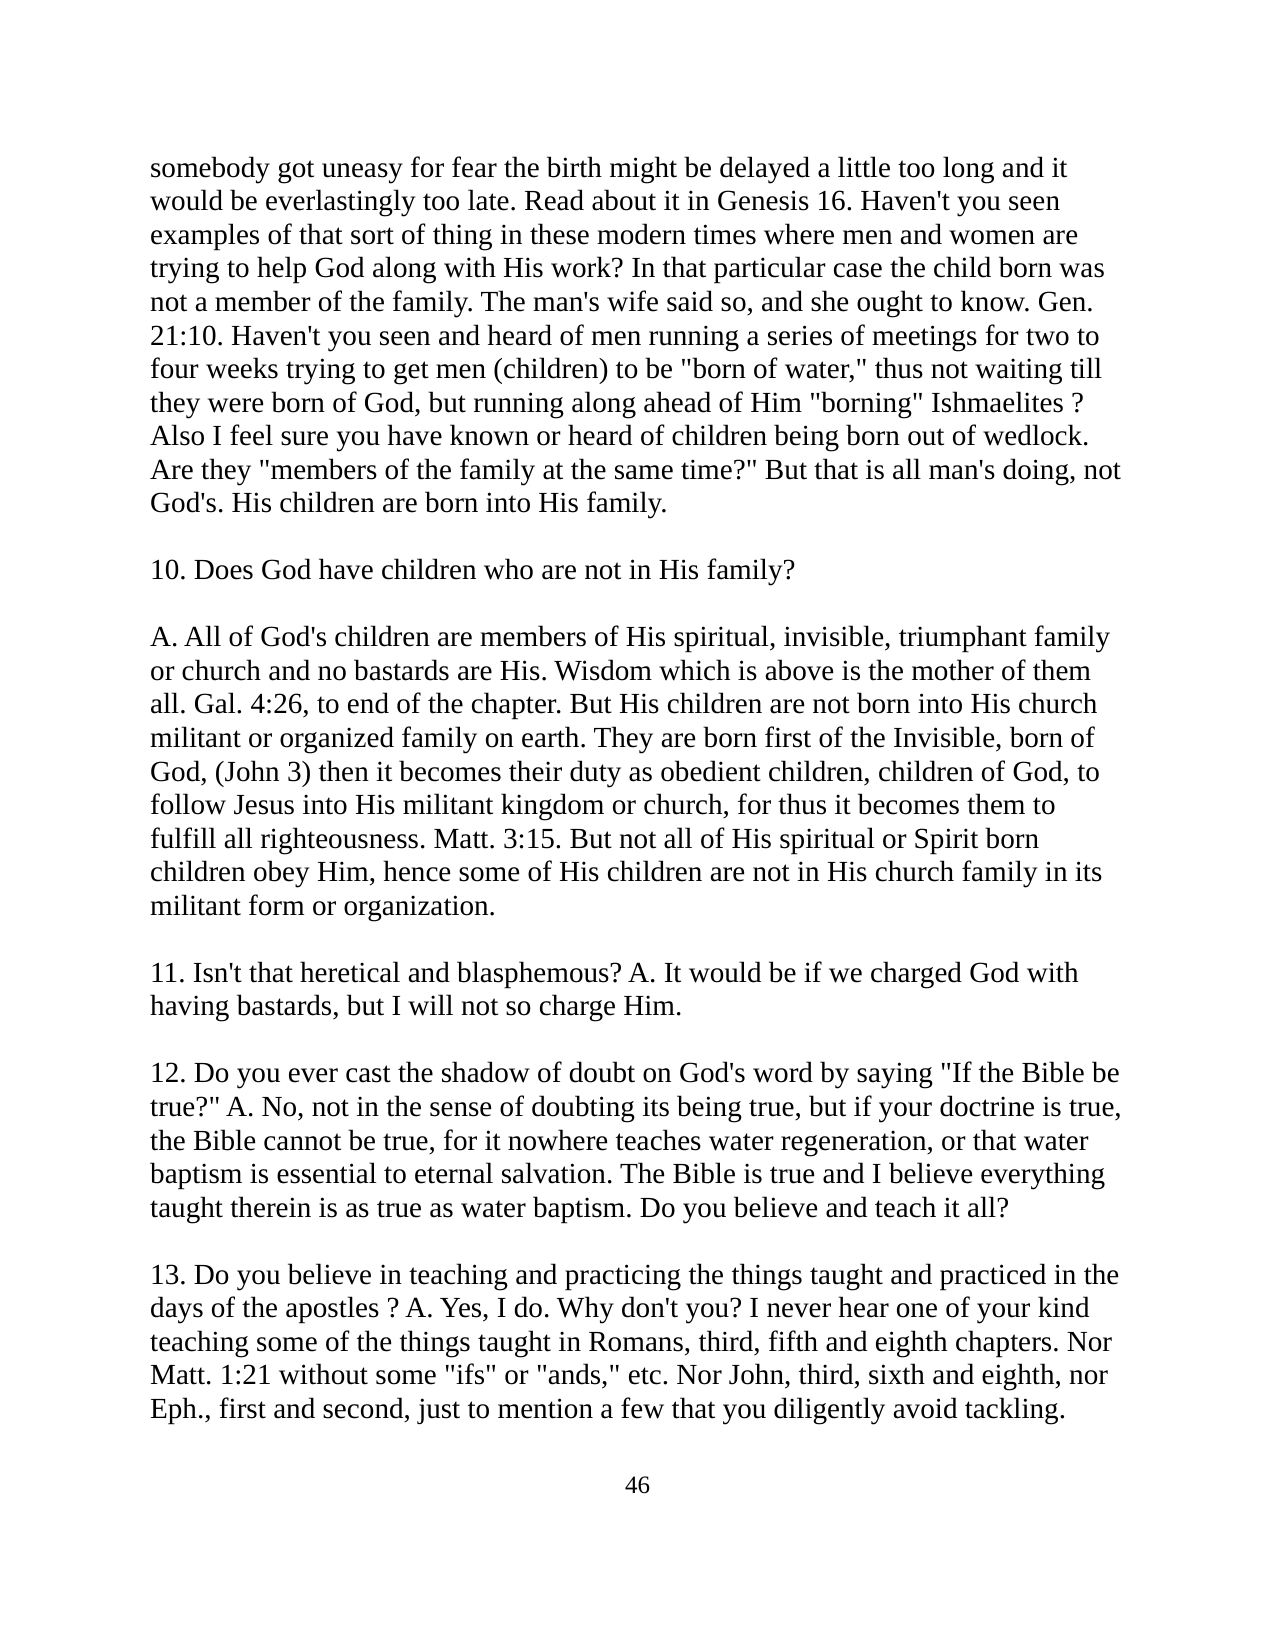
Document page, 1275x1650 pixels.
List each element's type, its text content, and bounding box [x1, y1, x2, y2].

text 12. Do you ever cast the shadow of doubt on God's word by saying "If the Bible be true?" A. No, not in the sense of doubting its being true, but if your doctrine is true, the Bible cannot be true, for it nowhere teaches water regeneration, or that water baptism is essential to eternal salvation. The Bible is true and I believe everything taught therein is as true as water baptism. Do you believe and teach it all? [150, 1056, 1125, 1223]
text 11. Isn't that heretical and blasphemous? A. It would be if we charged God with having bastards, but I will not so charge Him. [150, 955, 1125, 1022]
text 10. Does God have children who are not in His family? [150, 552, 1125, 586]
text somebody got uneasy for fear the birth might be delayed a little too long and it would be everlastingly too late. Read about it in Genesis 16. Haven't you seen examples of that sort of thing in these modern times where men and women are trying to help God along with His work? In that particular case the child born was not a member of the family. The man's wife said so, and she ought to know. Gen. 21:10. Haven't you seen and heard of men running a series of meetings for two to four weeks trying to get men (children) to be "born of water," thus not waiting till they were born of God, but running along ahead of Him "borning" Ishmaelites ? Also I feel sure you have known or heard of children being born out of wedlock. Are they "members of the family at the same time?" But that is all man's doing, not God's. His children are born into His family. [150, 150, 1125, 519]
text A. All of God's children are members of His spiritual, invisible, triumphant family or church and no bastards are His. Wisdom which is above is the mother of them all. Gal. 4:26, to end of the chapter. But His children are not born into His church militant or organized family on earth. They are born first of the Invisible, born of God, (John 3) then it becomes their duty as obedient children, children of God, to follow Jesus into His militant kingdom or church, for thus it becomes them to fulfill all righteousness. Matt. 3:15. But not all of His spiritual or Spirit born children obey Him, hence some of His children are not in His church family in its militant form or organization. [150, 619, 1125, 921]
text 13. Do you believe in teaching and practicing the things taught and practiced in the days of the apostles ? A. Yes, I do. Why don't you? I never hear one of your kind teaching some of the things taught in Romans, third, fifth and eighth chapters. Nor Matt. 1:21 without some "ifs" or "ands," etc. Nor John, third, sixth and eighth, nor Eph., first and second, just to mention a few that you diligently avoid tackling. [150, 1257, 1125, 1424]
